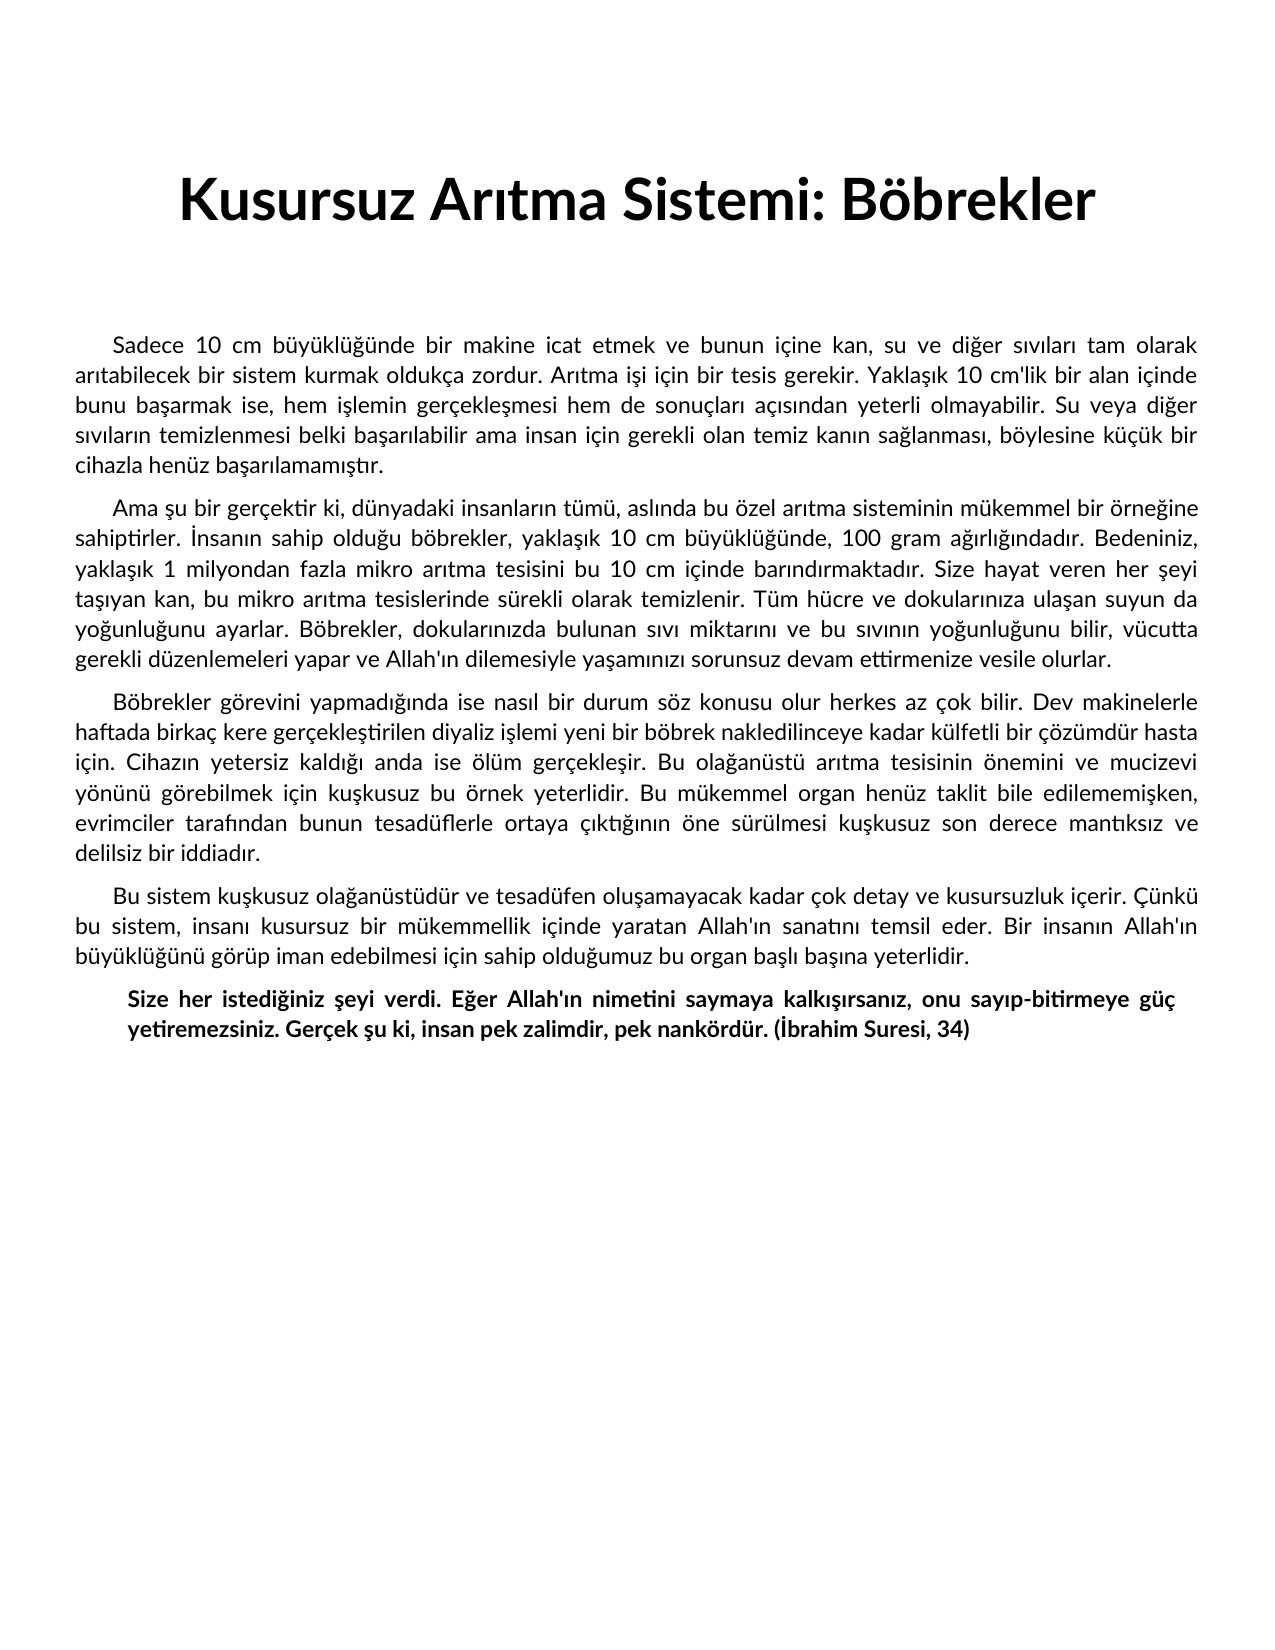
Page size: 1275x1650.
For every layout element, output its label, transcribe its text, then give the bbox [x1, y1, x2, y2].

text Sadece 10 cm büyüklüğünde bir makine icat etmek ve bunun içine kan, su ve diğer sıvıları tam olarak arıtabilecek bir sistem kurmak oldukça zordur. Arıtma işi için bir tesis gerekir. Yaklaşık 10 cm'lik bir alan içinde bunu başarmak ise, hem işlemin gerçekleşmesi hem de sonuçları açısından yeterli olmayabilir. Su veya diğer sıvıların temizlenmesi belki başarılabilir ama insan için gerekli olan temiz kanın sağlanması, böylesine küçük bir cihazla henüz başarılamamıştır. [75, 330, 1200, 479]
text Ama şu bir gerçektir ki, dünyadaki insanların tümü, aslında bu özel arıtma sisteminin mükemmel bir örneğine sahiptirler. İnsanın sahip olduğu böbrekler, yaklaşık 10 cm büyüklüğünde, 100 gram ağırlığındadır. Bedeniniz, yaklaşık 1 milyondan fazla mikro arıtma tesisini bu 10 cm içinde barındırmaktadır. Size hayat veren her şeyi taşıyan kan, bu mikro arıtma tesislerinde sürekli olarak temizlenir. Tüm hücre ve dokularınıza ulaşan suyun da yoğunluğunu ayarlar. Böbrekler, dokularınızda bulunan sıvı miktarını ve bu sıvının yoğunluğunu bilir, vücutta gerekli düzenlemeleri yapar ve Allah'ın dilemesiyle yaşamınızı sorunsuz devam ettirmenize vesile olurlar. [75, 494, 1200, 672]
text Bu sistem kuşkusuz olağanüstüdür ve tesadüfen oluşamayacak kadar çok detay ve kusursuzluk içerir. Çünkü bu sistem, insanı kusursuz bir mükemmellik içinde yaratan Allah'ın sanatını temsil eder. Bir insanın Allah'ın büyüklüğünü görüp iman edebilmesi için sahip olduğumuz bu organ başlı başına yeterlidir. [75, 881, 1200, 969]
text Size her istediğiniz şeyi verdi. Eğer Allah'ın nimetini saymaya kalkışırsanız, onu sayıp-bitirmeye güç yetiremezsiniz. Gerçek şu ki, insan pek zalimdir, pek nankördür. (İbrahim Suresi, 34) [127, 984, 1177, 1042]
subtitle Kusursuz Arıtma Sistemi: Böbrekler [75, 162, 1200, 232]
text Böbrekler görevini yapmadığında ise nasıl bir durum söz konusu olur herkes az çok bilir. Dev makinelerle haftada birkaç kere gerçekleştirilen diyaliz işlemi yeni bir böbrek nakledilinceye kadar külfetli bir çözümdür hasta için. Cihazın yetersiz kaldığı anda ise ölüm gerçekleşir. Bu olağanüstü arıtma tesisinin önemini ve mucizevi yönünü görebilmek için kuşkusuz bu örnek yeterlidir. Bu mükemmel organ henüz taklit bile edilememişken, evrimciler tarafından bunun tesadüflerle ortaya çıktığının öne sürülmesi kuşkusuz son derece mantıksız ve delilsiz bir iddiadır. [75, 688, 1200, 866]
